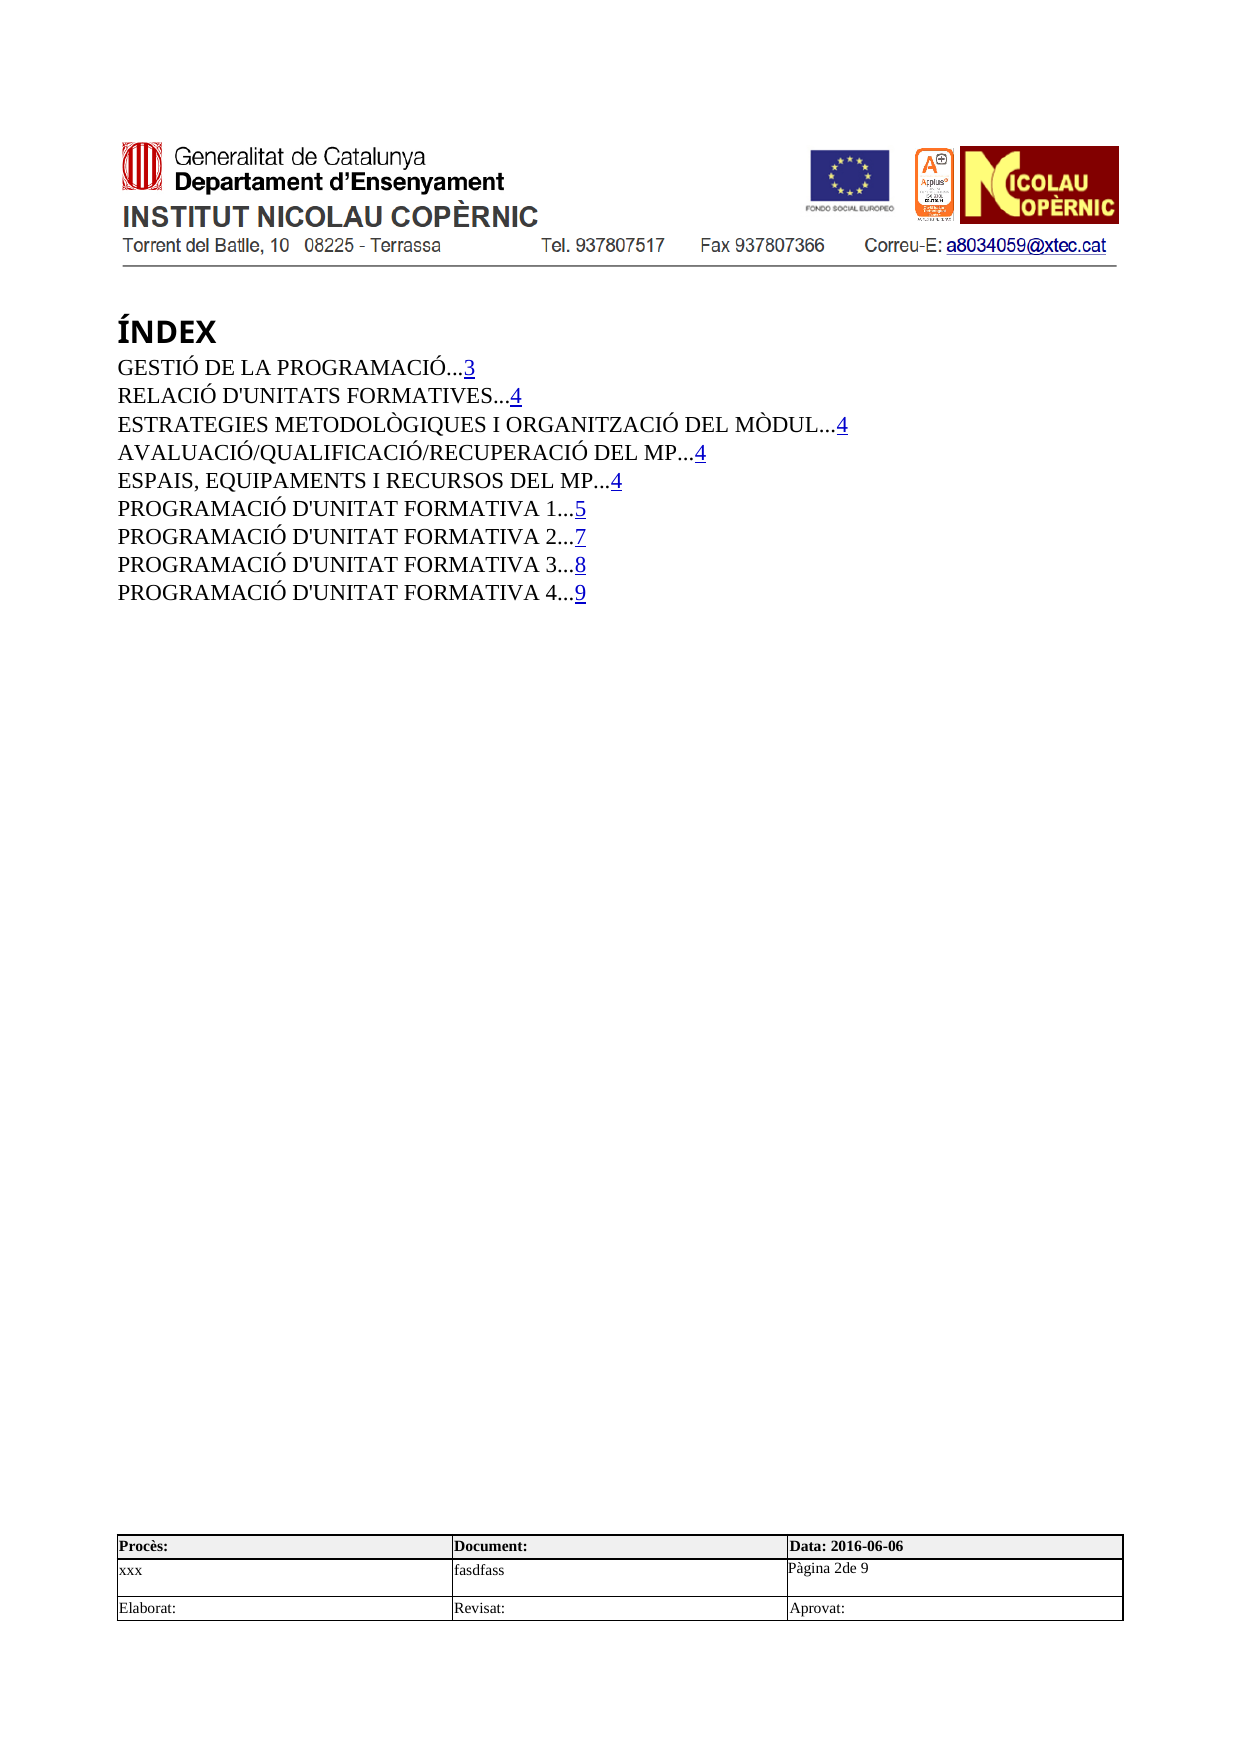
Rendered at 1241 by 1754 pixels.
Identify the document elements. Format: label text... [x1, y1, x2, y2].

text ÍNDEX GESTIÓ DE LA PROGRAMACIÓ...press F9 to update RELACIÓ D'UNITATS FORMATIVES...press F9 to update ESTRATEGIES METODOLÒGIQUES I ORGANITZACIÓ DEL MÒDUL...press F9 to update AVALUACIÓ/QUALIFICACIÓ/RECUPERACIÓ DEL MP...press F9 to update ESPAIS, EQUIPAMENTS I RECURSOS DEL MP...press F9 to update PROGRAMACIÓ D'UNITAT FORMATIVA 1...press F9 to update PROGRAMACIÓ D'UNITAT FORMATIVA 2...press F9 to update PROGRAMACIÓ D'UNITAT FORMATIVA 3...press F9 to update PROGRAMACIÓ D'UNITAT FORMATIVA 4...press F9 to update [117, 310, 1123, 634]
